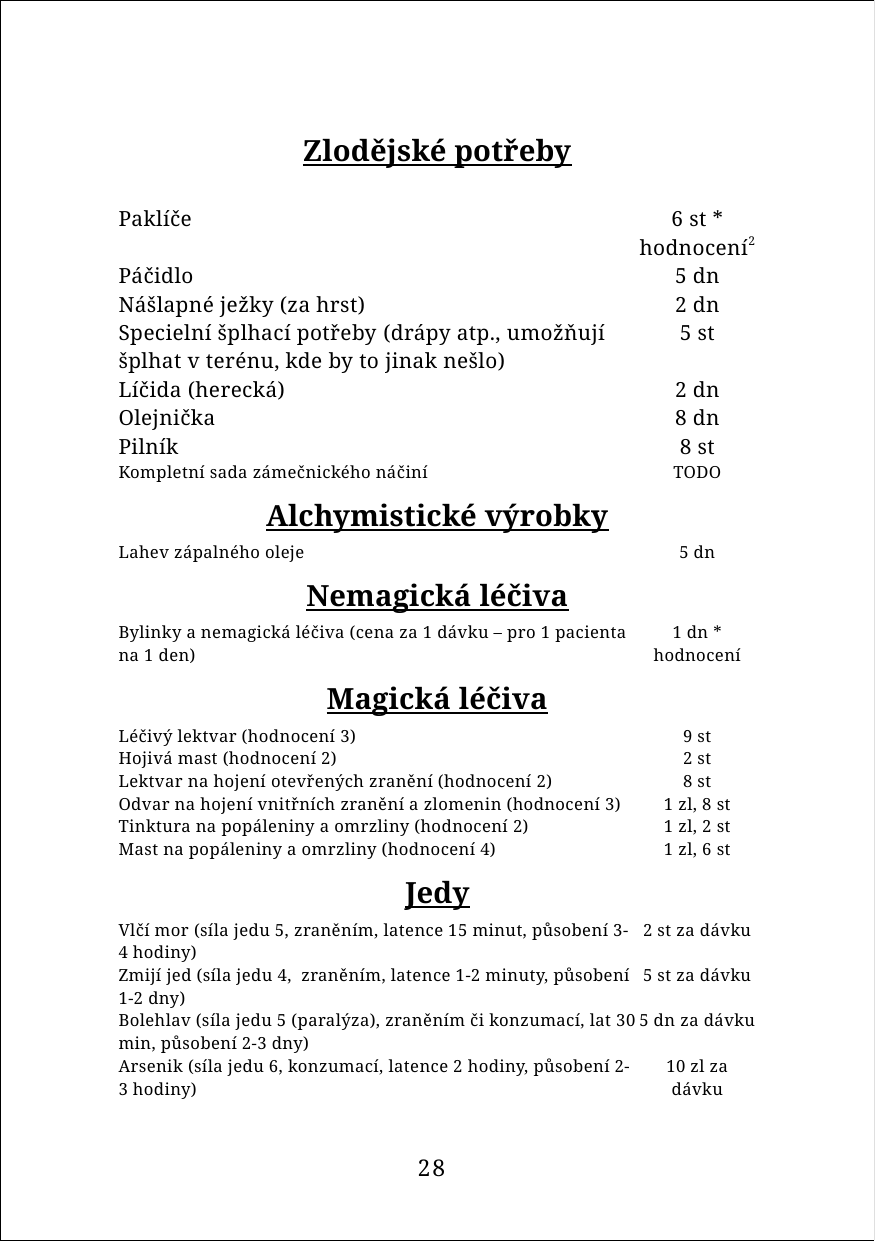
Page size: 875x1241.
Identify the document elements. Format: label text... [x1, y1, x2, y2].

table_cell Specielní šplhací potřeby (drápy atp., umožňují šplhat v terénu, kde by to jinak nešlo) [118, 318, 638, 375]
table_cell Odvar na hojení vnitřních zranění a zlomenin (hodnocení 3) [118, 793, 638, 815]
table_cell Hojivá mast (hodnocení 2) [118, 747, 638, 770]
table_cell 8 st [638, 770, 756, 792]
table_cell Lahev zápalného oleje [118, 541, 638, 563]
table_cell 5 st za dávku [638, 964, 756, 1009]
table_cell 8 dn [638, 404, 756, 432]
table_cell 1 zl, 8 st [638, 793, 756, 815]
table_cell Lektvar na hojení otevřených zranění (hodnocení 2) [118, 770, 638, 792]
table_cell 1 dn * hodnocení [638, 621, 756, 667]
table_cell Bylinky a nemagická léčiva (cena za 1 dávku – pro 1 pacienta na 1 den) [118, 621, 638, 667]
table_cell [118, 176, 638, 204]
table_cell Alchymistické výrobky [118, 483, 756, 541]
table_cell Vlčí mor (síla jedu 5, zraněním, latence 15 minut, působení 3-4 hodiny) [118, 918, 638, 964]
table_cell 5 dn za dávku [638, 1009, 756, 1054]
table_cell Arsenik (síla jedu 6, konzumací, latence 2 hodiny, působení 2-3 hodiny) [118, 1055, 638, 1100]
table_cell 2 st [638, 747, 756, 770]
table_cell Léčivý lektvar (hodnocení 3) [118, 724, 638, 747]
table_cell Olejnička [118, 404, 638, 432]
table_cell Jedy [118, 861, 756, 918]
table_cell 5 dn [638, 261, 756, 290]
table_cell Bolehlav (síla jedu 5 (paralýza), zraněním či konzumací, lat 30 min, působení 2-3 dny) [118, 1009, 638, 1054]
table_cell Kompletní sada zámečnického náčiní [118, 460, 638, 483]
table_cell [638, 176, 756, 204]
table_cell Pilník [118, 432, 638, 460]
table_cell Nášlapné ježky (za hrst) [118, 290, 638, 318]
table_cell 1 zl, 2 st [638, 815, 756, 838]
table_cell 6 st * hodnocení2 [638, 204, 756, 261]
table_cell 2 st za dávku [638, 918, 756, 964]
table_cell 5 st [638, 318, 756, 375]
table_cell Tinktura na popáleniny a omrzliny (hodnocení 2) [118, 815, 638, 838]
table_cell 10 zl za dávku [638, 1055, 756, 1100]
table_cell Magická léčiva [118, 667, 756, 724]
table_cell Líčida (herecká) [118, 375, 638, 403]
table_cell Zmijí jed (síla jedu 4, zraněním, latence 1-2 minuty, působení 1-2 dny) [118, 964, 638, 1009]
table_cell Paklíče [118, 204, 638, 261]
table_cell TODO [638, 460, 756, 483]
table_cell Nemagická léčiva [118, 564, 756, 621]
table_cell 8 st [638, 432, 756, 460]
table_cell 2 dn [638, 375, 756, 403]
table_cell 2 dn [638, 290, 756, 318]
table_cell Zlodějské potřeby [118, 118, 756, 176]
table_cell Páčidlo [118, 261, 638, 290]
table_cell Mast na popáleniny a omrzliny (hodnocení 4) [118, 838, 638, 861]
table_cell 9 st [638, 724, 756, 747]
table_cell 5 dn [638, 541, 756, 563]
table_cell 1 zl, 6 st [638, 838, 756, 861]
